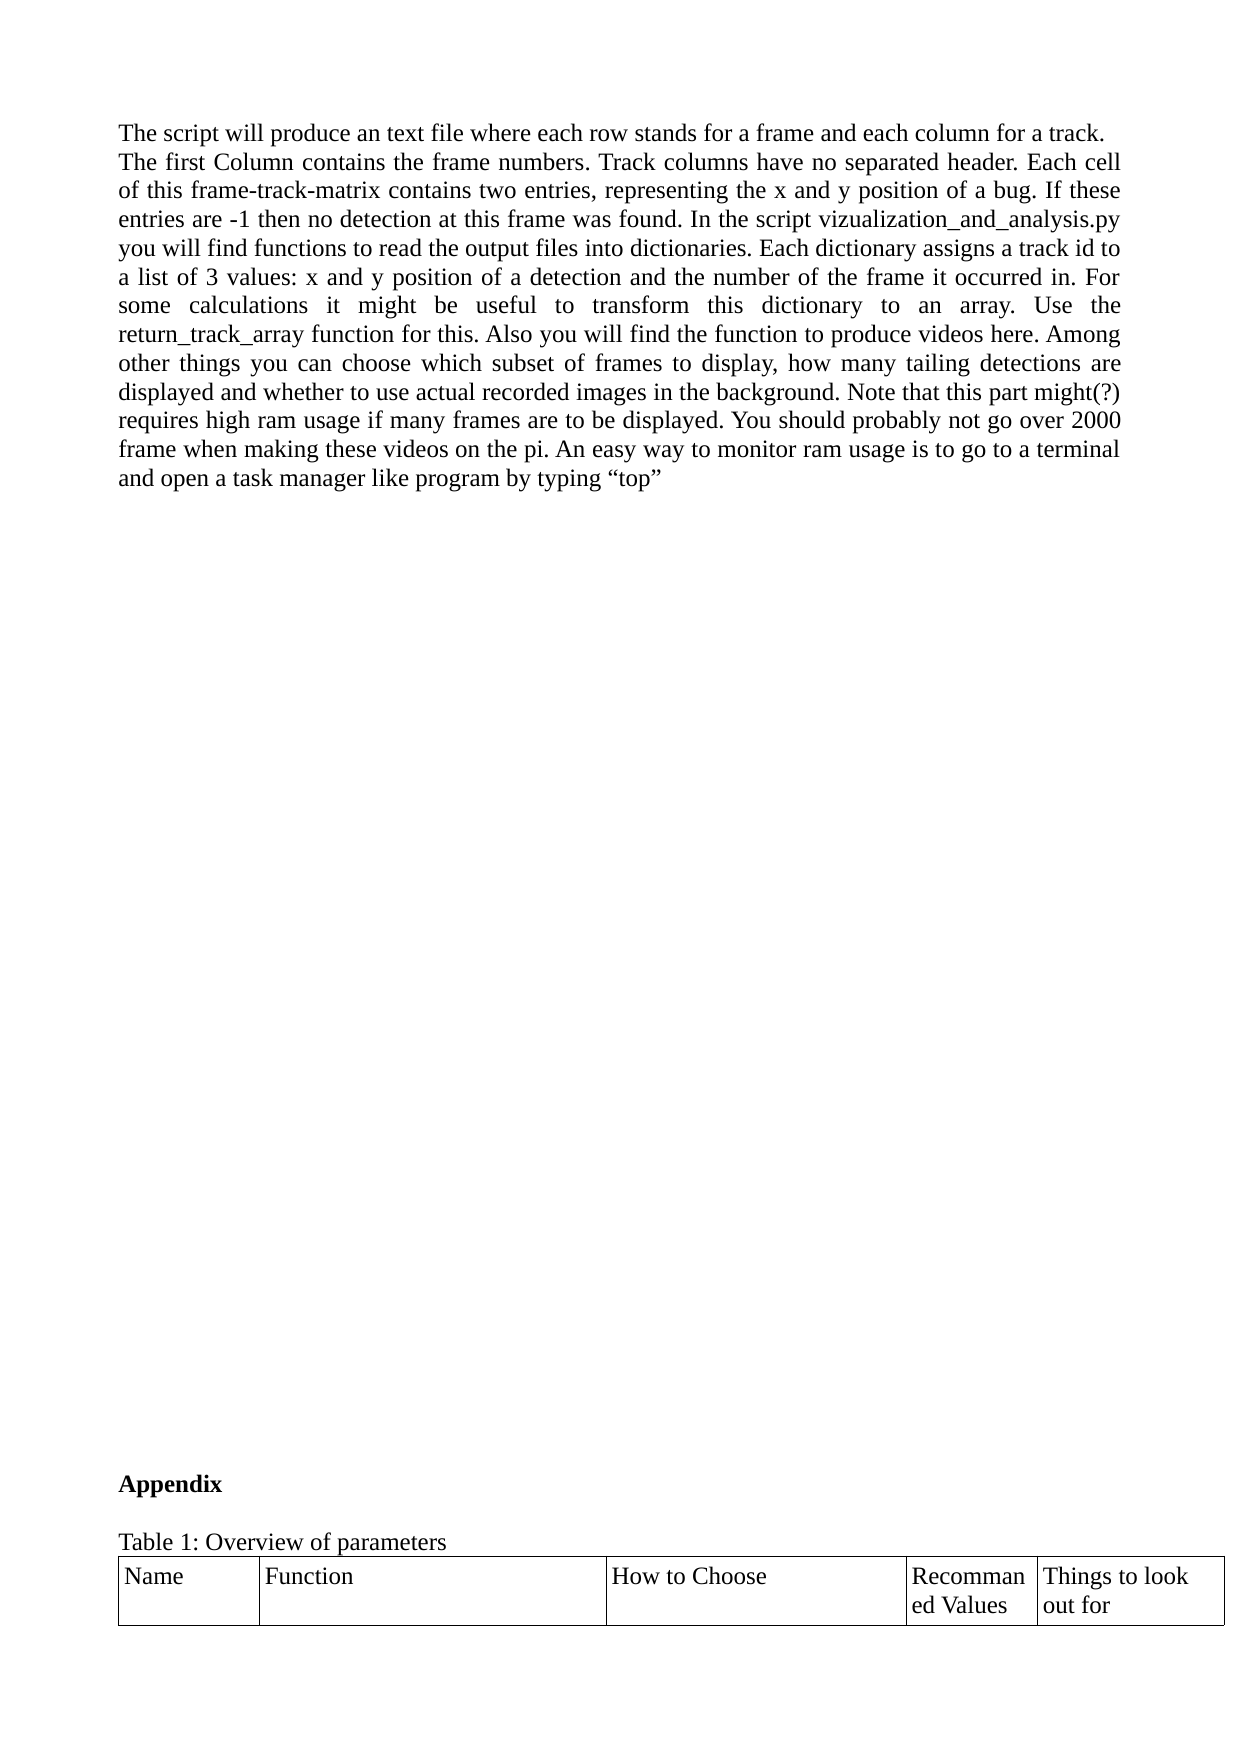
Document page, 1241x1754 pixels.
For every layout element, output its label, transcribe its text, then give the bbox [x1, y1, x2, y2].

text Appendix [118, 1469, 1122, 1498]
table_header Recommaned Values [907, 1557, 1037, 1625]
table_header Function [260, 1557, 606, 1625]
text The script will produce an text file where each row stands for a frame and each column for a track. [118, 118, 1122, 147]
text Table 1: Overview of parameters [118, 1527, 1122, 1556]
table_header Things to look out for [1038, 1557, 1224, 1625]
text The first Column contains the frame numbers. Track columns have no separated header. Each cell of this frame-track-matrix contains two entries, representing the x and y position of a bug. If these entries are -1 then no detection at this frame was found. In the script vizualization_and_analysis.py you will find functions to read the output files into dictionaries. Each dictionary assigns a track id to a list of 3 values: x and y position of a detection and the number of the frame it occurred in. For some calculations it might be useful to transform this dictionary to an array. Use the return_track_array function for this. Also you will find the function to produce videos here. Among other things you can choose which subset of frames to display, how many tailing detections are displayed and whether to use actual recorded images in the background. Note that this part might(?) requires high ram usage if many frames are to be displayed. You should probably not go over 2000 frame when making these videos on the pi. An easy way to monitor ram usage is to go to a terminal and open a task manager like program by typing “top” [118, 147, 1122, 492]
table_header Name [119, 1557, 259, 1625]
table_header How to Choose [607, 1557, 906, 1625]
